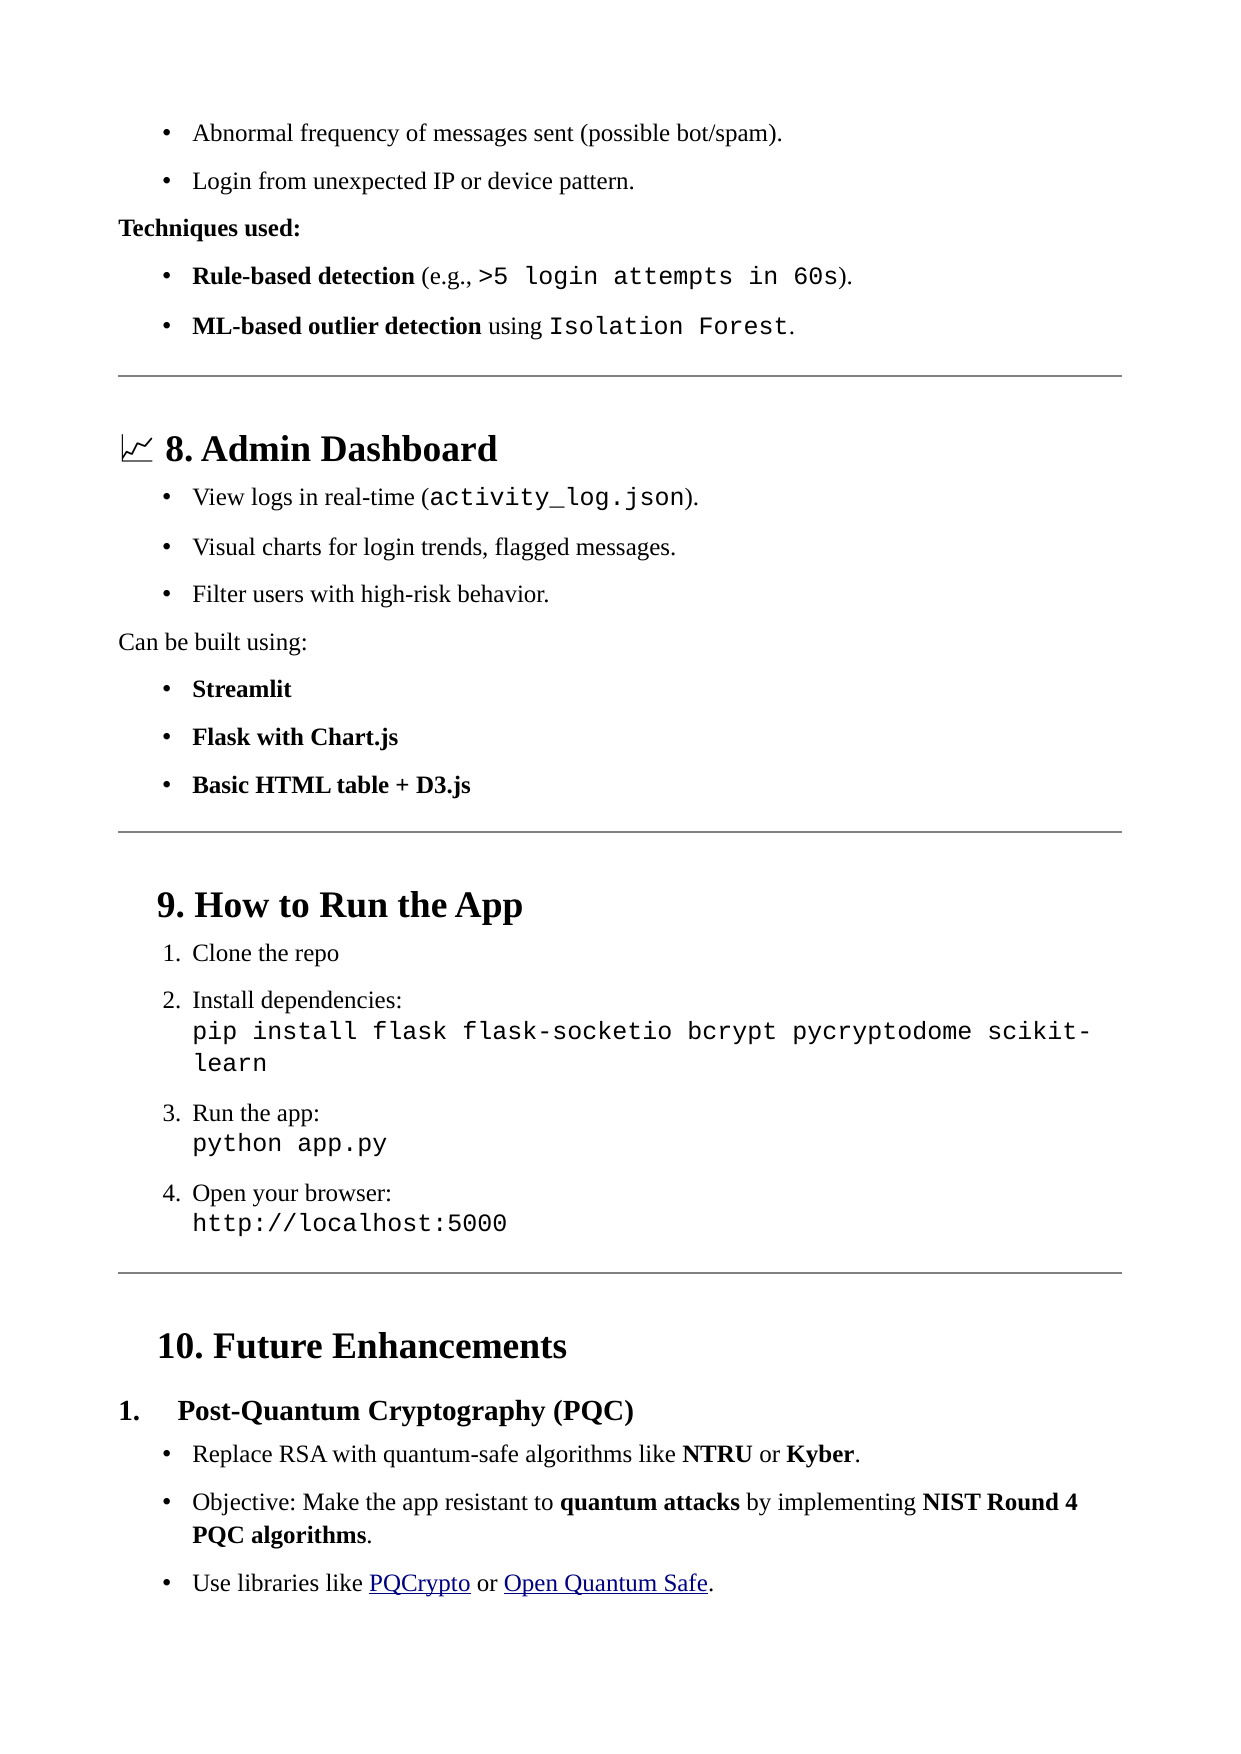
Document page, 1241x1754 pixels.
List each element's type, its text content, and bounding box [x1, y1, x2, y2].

subtitle 1. 🧩 Post-Quantum Cryptography (PQC) [118, 1393, 1122, 1427]
list Install dependencies: pip install flask flask-socketio bcrypt pycryptodome scikit-learn [162, 986, 1122, 1079]
list Login from unexpected IP or device pattern. [162, 166, 1122, 194]
list Flask with Chart.js [162, 722, 1122, 751]
subtitle 📈 8. Admin Dashboard [118, 426, 1122, 469]
list Filter users with high-risk behavior. [162, 579, 1122, 608]
list Basic HTML table + D3.js [162, 770, 1122, 798]
subtitle 🧪 9. How to Run the App [118, 882, 1122, 926]
list Objective: Make the app resistant to quantum attacks by implementing NIST Round 4 PQC algorithms. [162, 1487, 1122, 1549]
list Clone the repo [162, 938, 1122, 967]
subtitle 🚀 10. Future Enhancements [118, 1323, 1122, 1366]
list Use libraries like PQCrypto or Open Quantum Safe. [162, 1568, 1122, 1596]
list Open your browser: http://localhost:5000 [162, 1178, 1122, 1239]
list Run the app: python app.py [162, 1098, 1122, 1159]
list Rule-based detection (e.g., >5 login attempts in 60s). [162, 261, 1122, 292]
list Visual charts for login trends, flagged messages. [162, 532, 1122, 560]
list Replace RSA with quantum-safe algorithms like NTRU or Kyber. [162, 1439, 1122, 1468]
list Streamlit [162, 674, 1122, 703]
text Can be built using: [118, 627, 1122, 656]
text Techniques used: [118, 213, 1122, 242]
list ML-based outlier detection using Isolation Forest. [162, 311, 1122, 342]
list Abnormal frequency of messages sent (possible bot/spam). [162, 118, 1122, 147]
list View logs in real-time (activity_log.json). [162, 482, 1122, 512]
